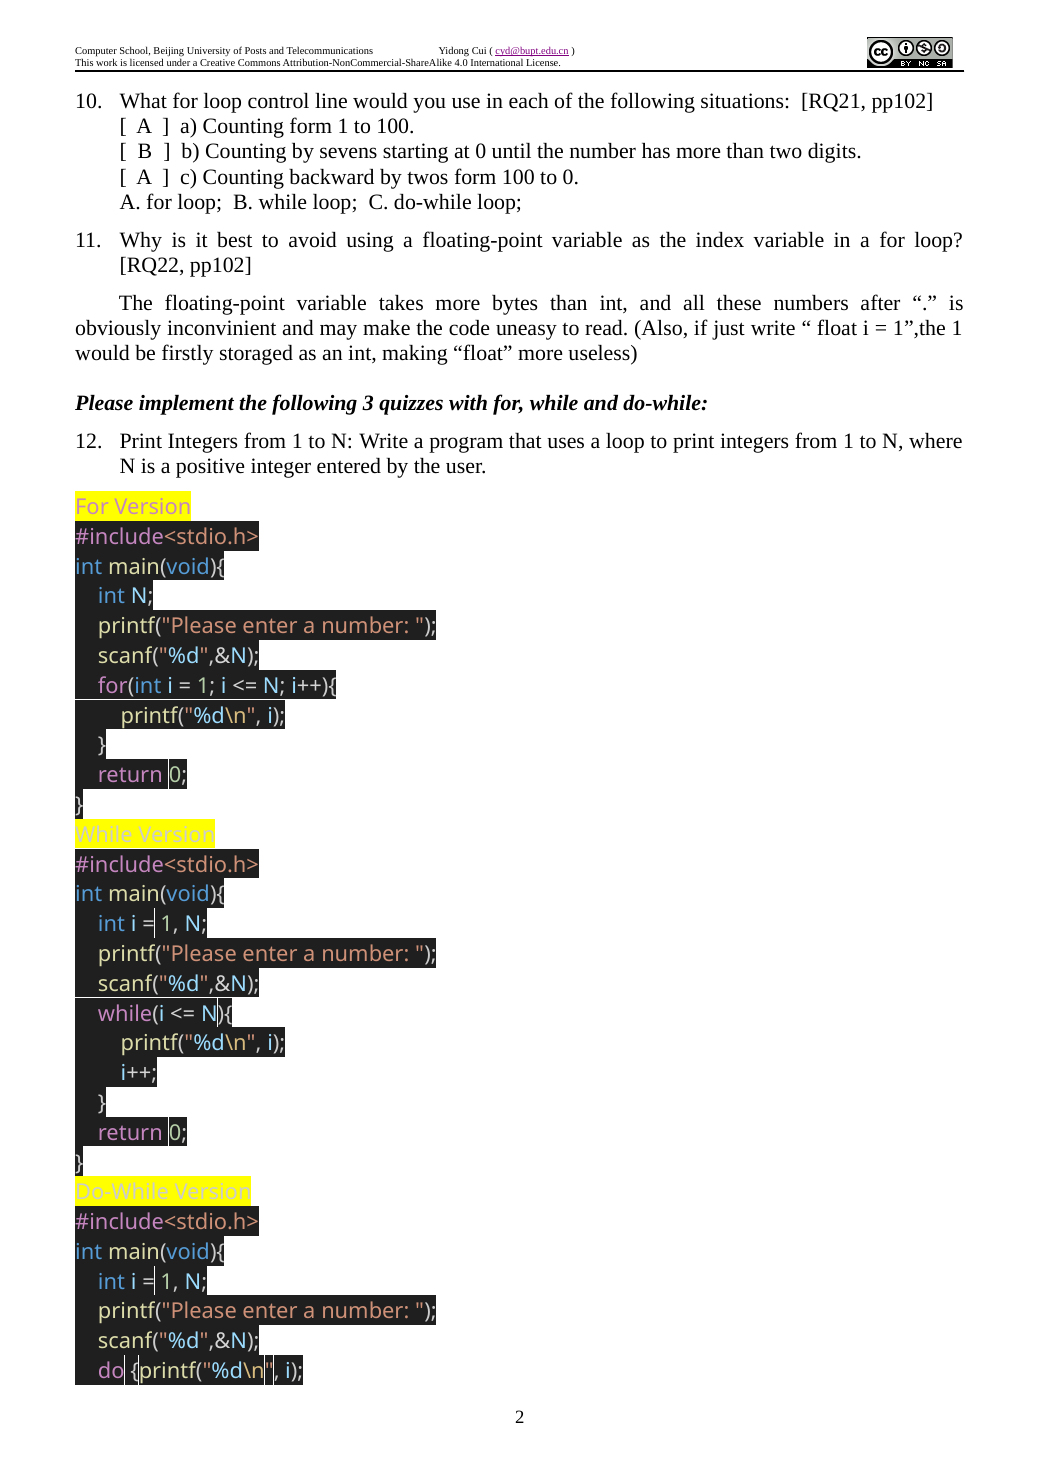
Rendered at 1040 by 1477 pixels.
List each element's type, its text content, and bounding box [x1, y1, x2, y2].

text printf("Please enter a number: "); [75, 938, 964, 968]
text } [75, 1087, 964, 1117]
text While Version [75, 819, 964, 848]
text } [75, 789, 964, 819]
text for(int i = 1; i <= N; i++){ [75, 670, 964, 699]
text int N; [75, 580, 964, 610]
text #include<stdio.h> [75, 848, 964, 878]
subtitle What for loop control line would you use in each of the following situations: [RQ21, pp102] [ A ] a) Counting form 1 to 100. [ B ] b) Counting by sevens starting at 0 until the number has more than two digits. [ A ] c) Counting backward by twos form 100 to 0. A. for loop; B. while loop; C. do-while loop; [75, 88, 964, 214]
text printf("%d\n", i); [75, 699, 964, 729]
text For Version [75, 491, 964, 521]
text #include<stdio.h> [75, 1206, 964, 1236]
text i++; [75, 1057, 964, 1087]
text int i = 1, N; [75, 908, 964, 938]
text int main(void){ [75, 1236, 964, 1266]
text Please implement the following 3 quizzes with for, while and do-while: [75, 390, 964, 416]
text #include<stdio.h> [75, 521, 964, 551]
text printf("%d\n", i); [75, 1027, 964, 1057]
subtitle Print Integers from 1 to N: Write a program that uses a loop to print integers from 1 to N, where N is a positive integer entered by the user. [75, 428, 964, 478]
text } [75, 1146, 964, 1176]
text do {printf("%d\n", i); [75, 1355, 964, 1385]
text scanf("%d",&N); [75, 968, 964, 997]
picture [867, 37, 953, 68]
text scanf("%d",&N); [75, 1325, 964, 1355]
text } [75, 729, 964, 759]
text return 0; [75, 1117, 964, 1146]
text int main(void){ [75, 551, 964, 580]
subtitle Why is it best to avoid using a floating-point variable as the index variable in a for loop? [RQ22, pp102] [75, 227, 964, 277]
text int main(void){ [75, 878, 964, 908]
text Do-While Version [75, 1176, 964, 1206]
text The floating-point variable takes more bytes than int, and all these numbers after “.” is obviously inconvinient and may make the code uneasy to read. (Also, if just write “ float i = 1”,the 1 would be firstly storaged as an int, making “float” more useless) [75, 289, 964, 365]
text while(i <= N){ [75, 997, 964, 1027]
text int i = 1, N; [75, 1266, 964, 1295]
text printf("Please enter a number: "); [75, 610, 964, 640]
text scanf("%d",&N); [75, 640, 964, 670]
text return 0; [75, 759, 964, 789]
text printf("Please enter a number: "); [75, 1295, 964, 1325]
